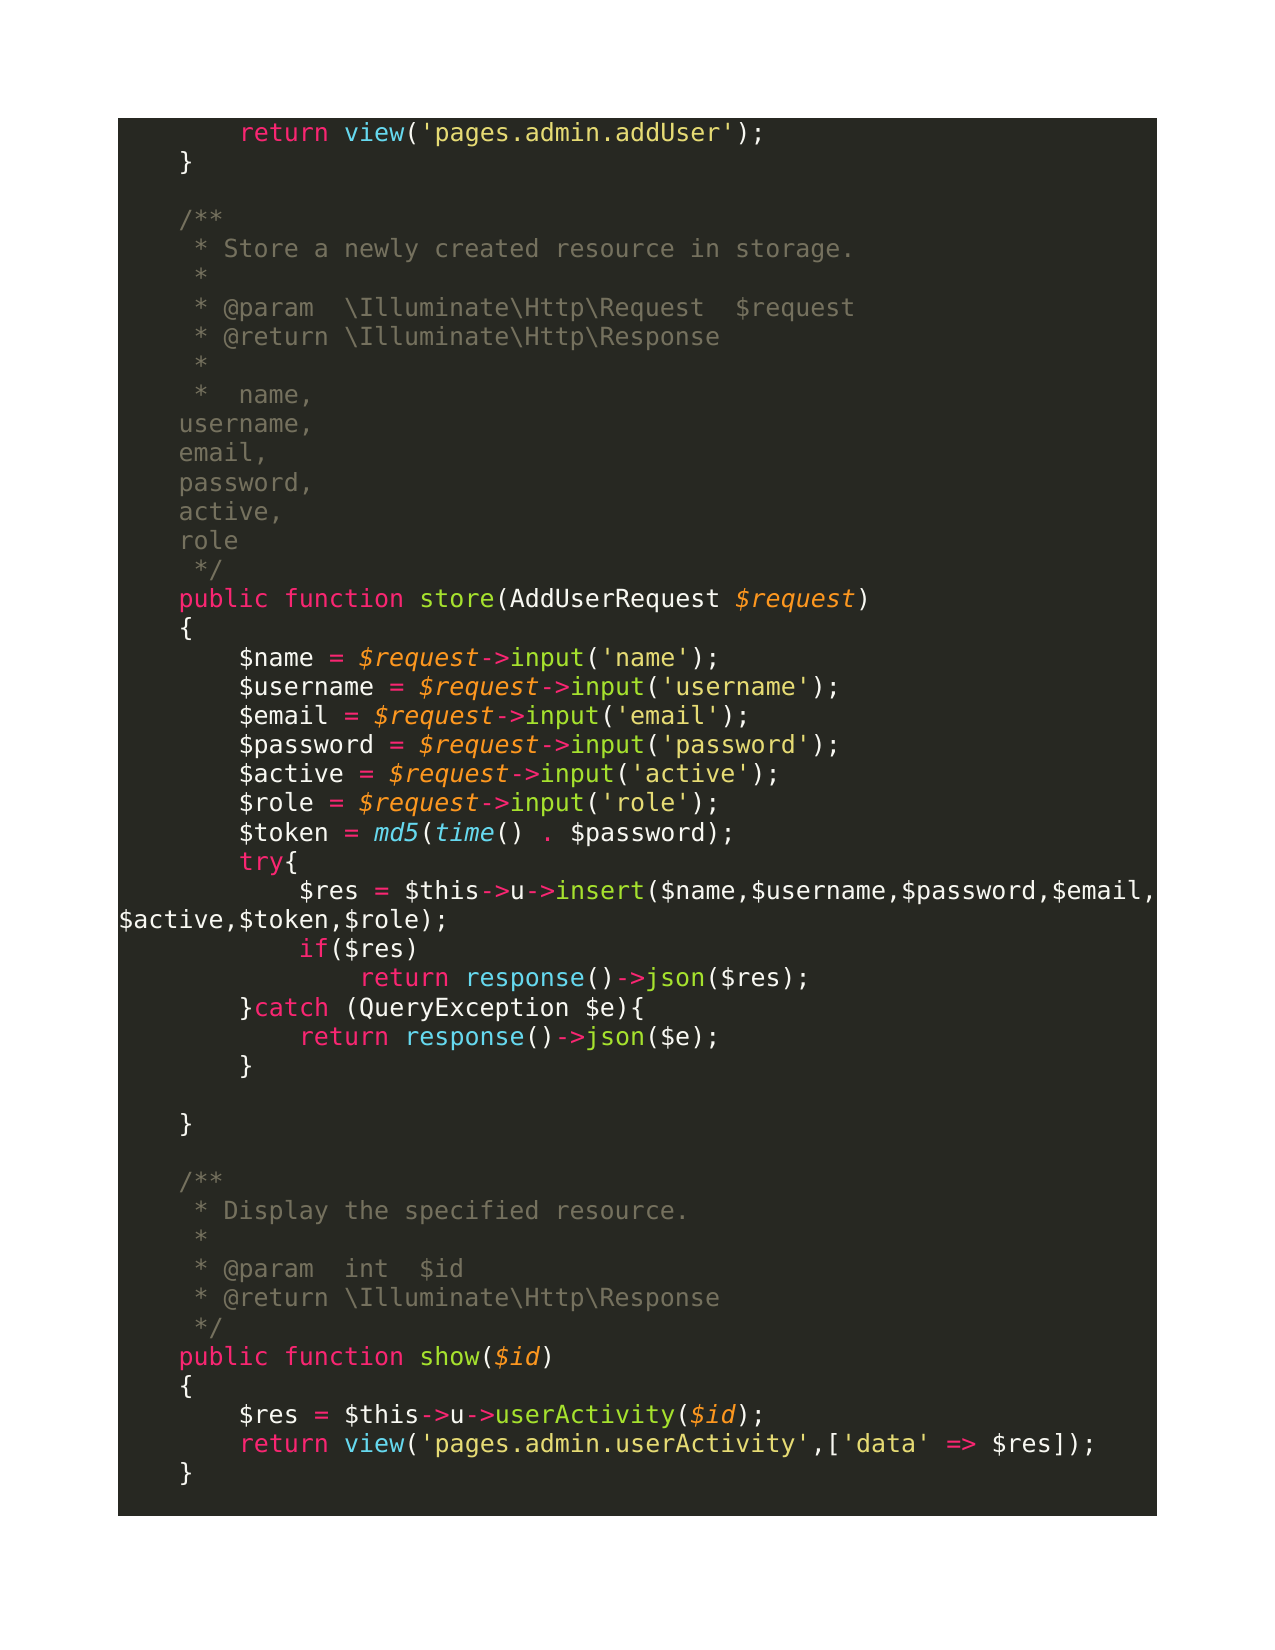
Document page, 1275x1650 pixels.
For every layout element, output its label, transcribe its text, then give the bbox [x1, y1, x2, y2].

text return view('pages.admin.addUser'); } /** * Store a newly created resource in storage. * * @param \Illuminate\Http\Request $request * @return \Illuminate\Http\Response * * name, username, email, password, active, role */ public function store(AddUserRequest $request) { $name = $request->input('name'); $username = $request->input('username'); $email = $request->input('email'); $password = $request->input('password'); $active = $request->input('active'); $role = $request->input('role'); $token = md5(time() . $password); try{ $res = $this->u->insert($name,$username,$password,$email,$active,$token,$role); if($res) return response()->json($res); }catch (QueryException $e){ return response()->json($e); } } /** * Display the specified resource. * * @param int $id * @return \Illuminate\Http\Response */ public function show($id) { $res = $this->u->userActivity($id); return view('pages.admin.userActivity',['data' => $res]); } [118, 118, 1157, 1516]
